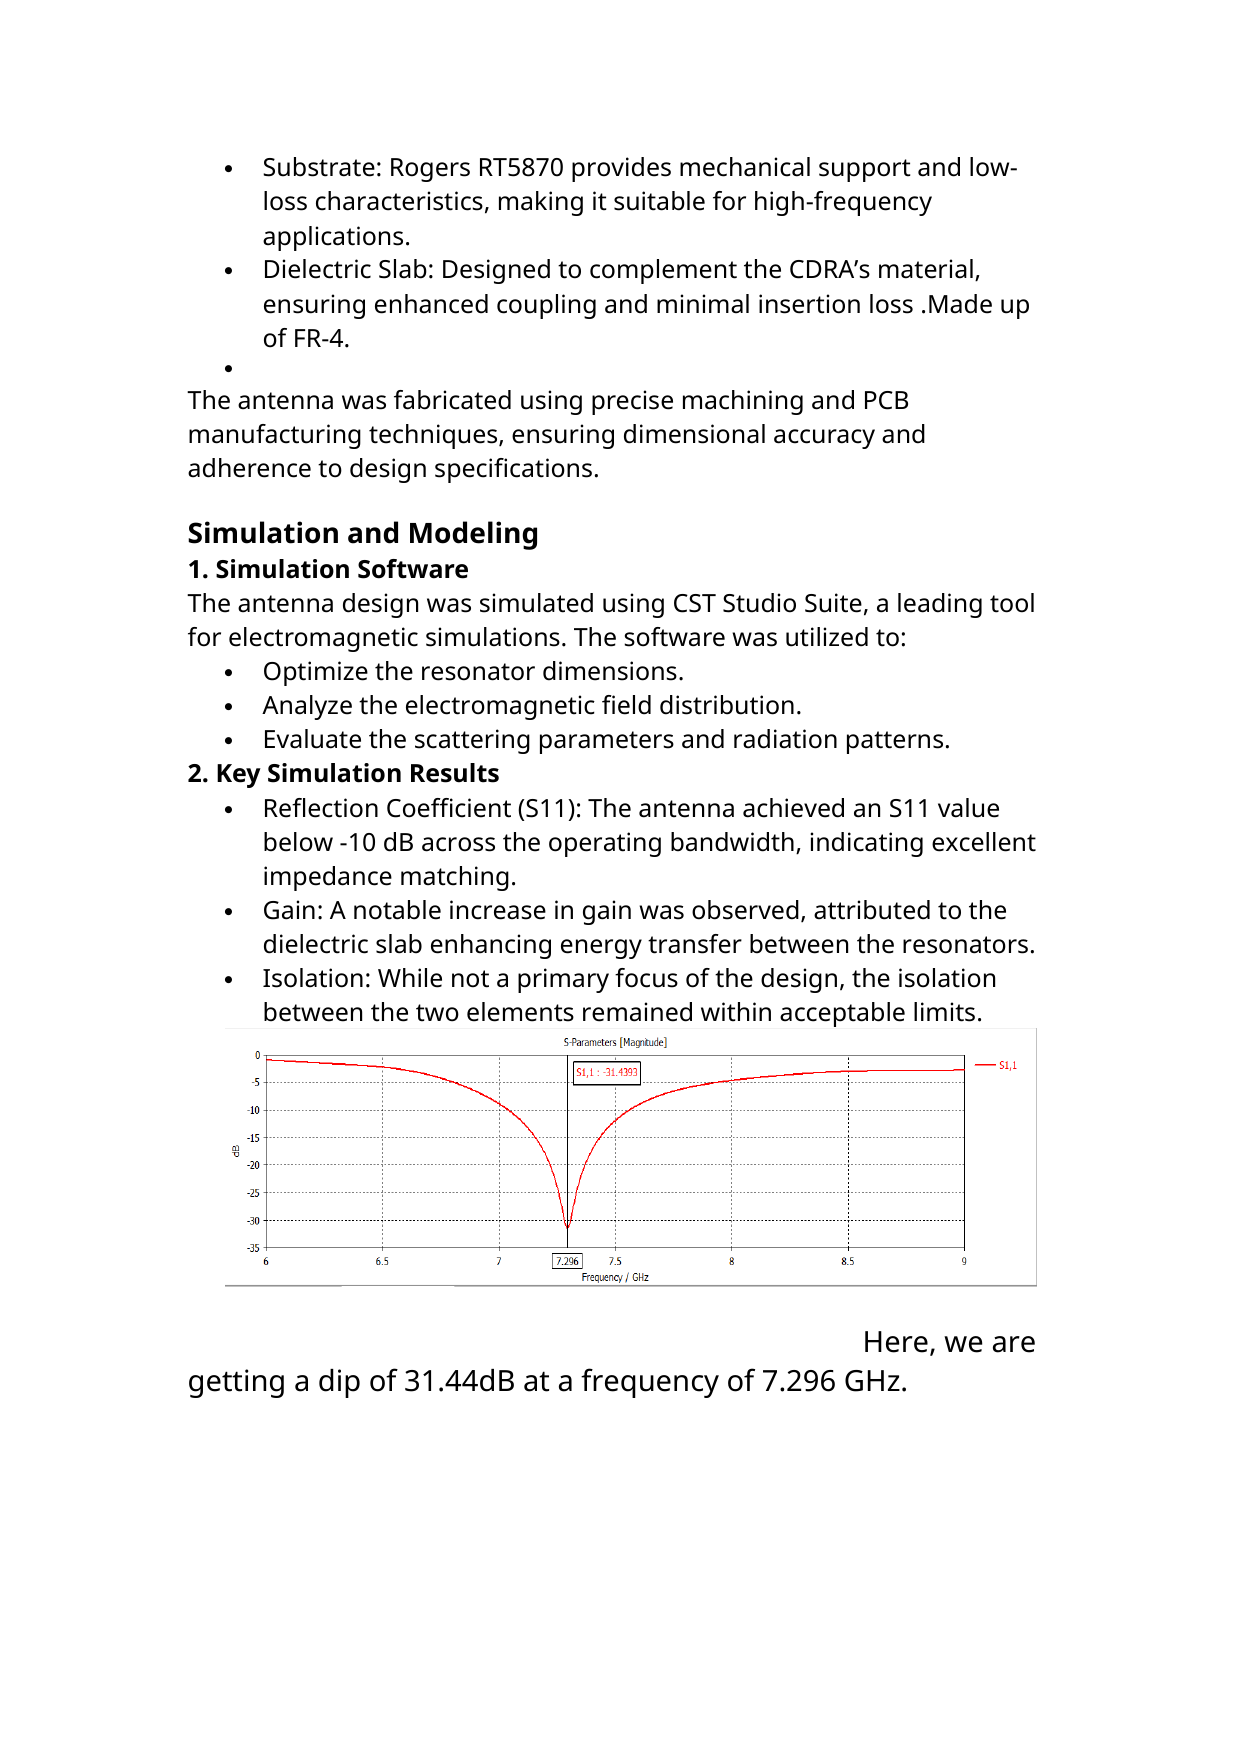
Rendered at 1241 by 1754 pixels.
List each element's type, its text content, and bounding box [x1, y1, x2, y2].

list Analyze the electromagnetic field distribution. [225, 688, 1053, 722]
text The antenna design was simulated using CST Studio Suite, a leading tool for electromagnetic simulations. The software was utilized to: [187, 586, 1053, 654]
list Reflection Coefficient (S11): The antenna achieved an S11 value below -10 dB across the operating bandwidth, indicating excellent impedance matching. [225, 790, 1053, 892]
text Here, we are getting a dip of 31.44dB at a frequency of 7.296 GHz. [187, 1321, 1053, 1400]
text The antenna was fabricated using precise machining and PCB manufacturing techniques, ensuring dimensional accuracy and adherence to design specifications. [187, 383, 1053, 485]
subtitle 2. Key Simulation Results [187, 756, 1053, 790]
list Gain: A notable increase in gain was observed, attributed to the dielectric slab enhancing energy transfer between the resonators. [225, 892, 1053, 961]
list Optimize the resonator dimensions. [225, 654, 1053, 688]
list Evaluate the scattering parameters and radiation patterns. [225, 722, 1053, 756]
subtitle Simulation and Modeling [187, 513, 1053, 552]
list Isolation: While not a primary focus of the design, the isolation between the two elements remained within acceptable limits. [225, 961, 1053, 1029]
picture [225, 1028, 1037, 1287]
list Dielectric Slab: Designed to complement the CDRA’s material, ensuring enhanced coupling and minimal insertion loss .Made up of FR-4. [225, 252, 1053, 354]
subtitle 1. Simulation Software [187, 552, 1053, 586]
list Substrate: Rogers RT5870 provides mechanical support and low-loss characteristics, making it suitable for high-frequency applications. [225, 150, 1053, 252]
